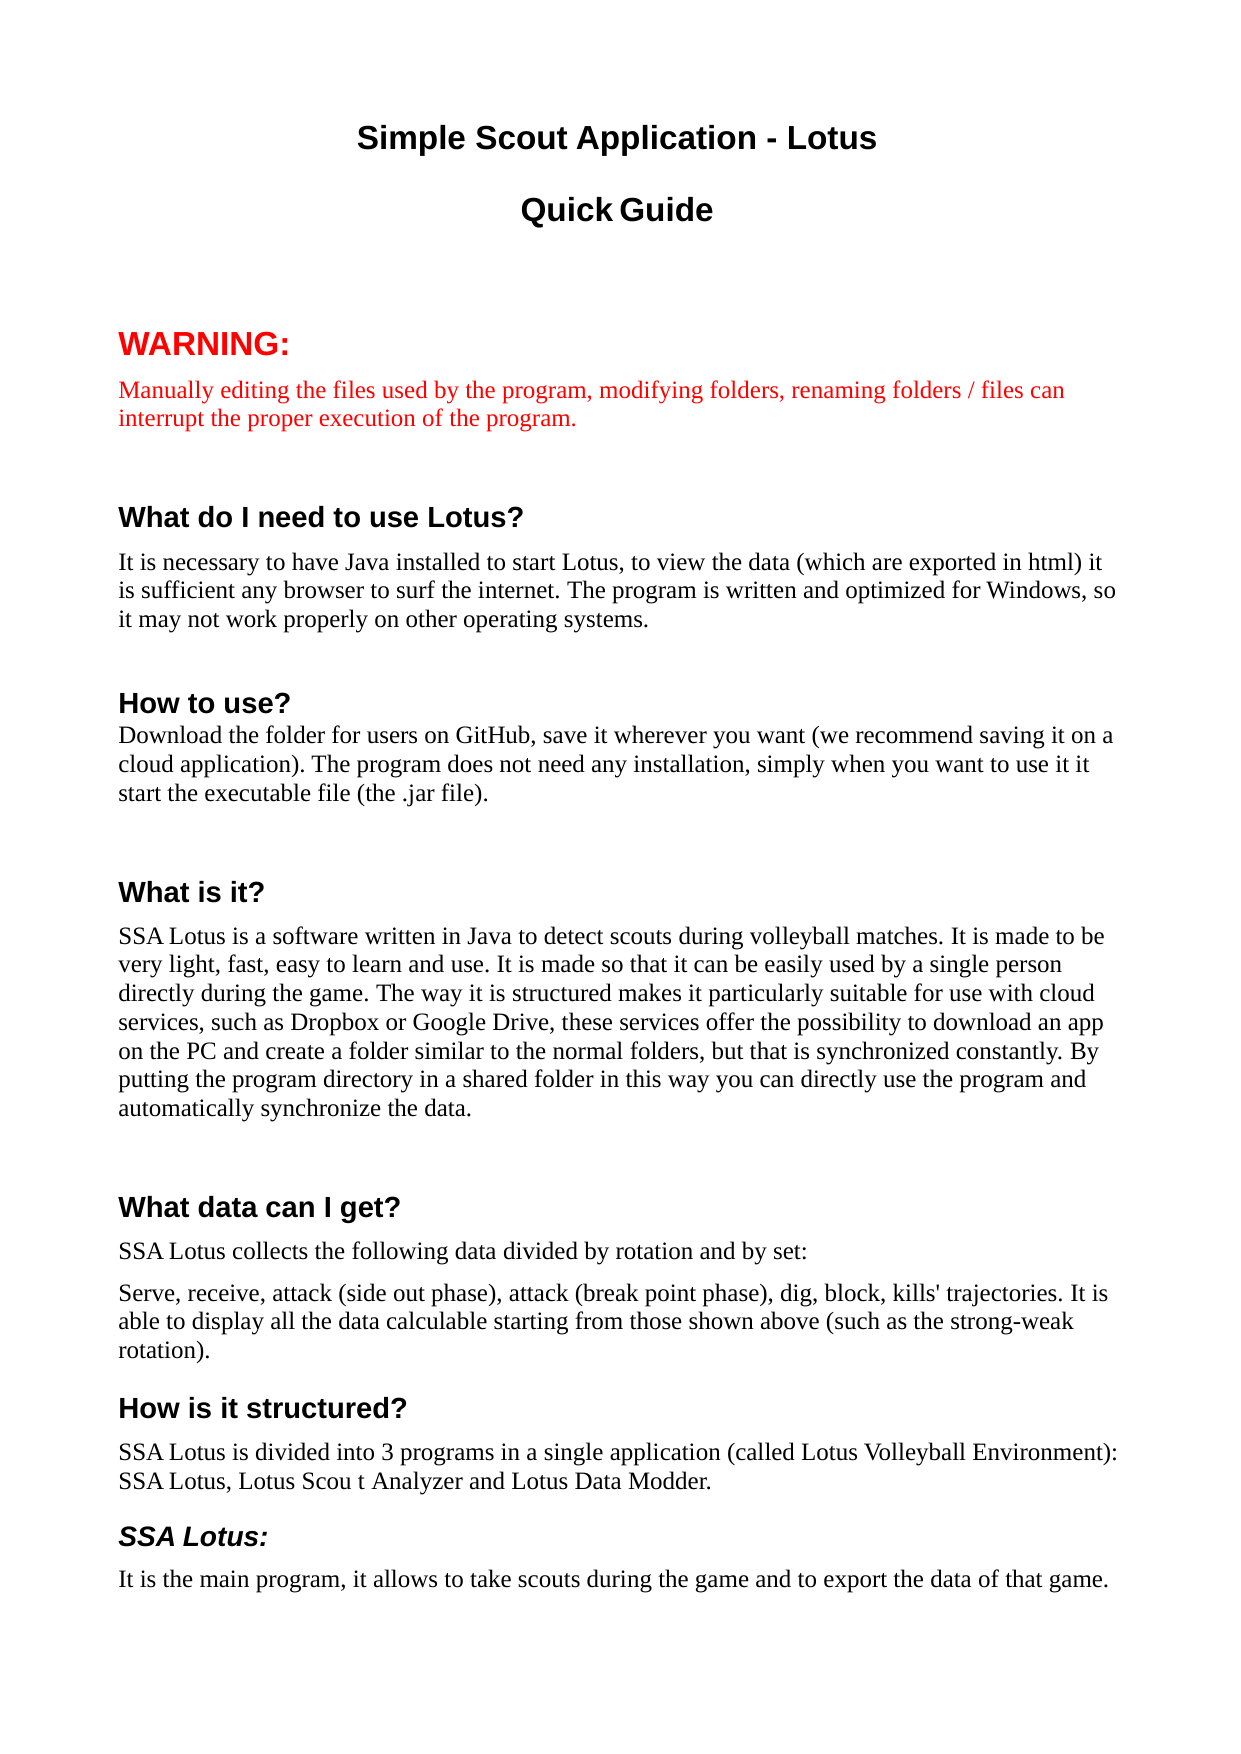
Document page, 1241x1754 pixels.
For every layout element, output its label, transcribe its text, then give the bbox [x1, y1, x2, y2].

text How to use? Download the folder for users on GitHub, save it wherever you want (we recommend saving it on a cloud application). The program does not need any installation, simply when you want to use it it start the executable file (the .jar file). [118, 687, 1122, 806]
text What data can I get? [118, 1190, 1122, 1224]
text Simple Scout Application - Lotus [118, 118, 1122, 157]
text What do I need to use Lotus? [118, 501, 1122, 534]
text How is it structured? [118, 1391, 1122, 1424]
text Serve, receive, attack (side out phase), attack (break point phase), dig, block, kills' trajectories. It is able to display all the data calculable starting from those shown above (such as the strong-weak rotation). [118, 1278, 1122, 1364]
text WARNING: [118, 324, 1122, 362]
text It is necessary to have Java installed to start Lotus, to view the data (which are exported in html) it is sufficient any browser to surf the internet. The program is written and optimized for Windows, so it may not work properly on other operating systems. [118, 547, 1122, 633]
text SSA Lotus is divided into 3 programs in a single application (called Lotus Volleyball Environment): SSA Lotus, Lotus Scou t Analyzer and Lotus Data Modder. [118, 1437, 1122, 1494]
text It is the main program, it allows to take scouts during the game and to export the data of that game. [118, 1564, 1122, 1593]
text SSA Lotus: [118, 1519, 1122, 1552]
text Manually editing the files used by the program, modifying folders, renaming folders / files can interrupt the proper execution of the program. [118, 375, 1122, 432]
text Quick Guide [118, 190, 1122, 228]
text What is it? [118, 875, 1122, 908]
text SSA Lotus is a software written in Java to detect scouts during volleyball matches. It is made to be very light, fast, easy to learn and use. It is made so that it can be easily used by a single person directly during the game. The way it is structured makes it particularly suitable for use with cloud services, such as Dropbox or Google Drive, these services offer the possibility to download an app on the PC and create a folder similar to the normal folders, but that is synchronized constantly. By putting the program directory in a shared folder in this way you can directly use the program and automatically synchronize the data. [118, 921, 1122, 1122]
text SSA Lotus collects the following data divided by rotation and by set: [118, 1236, 1122, 1265]
